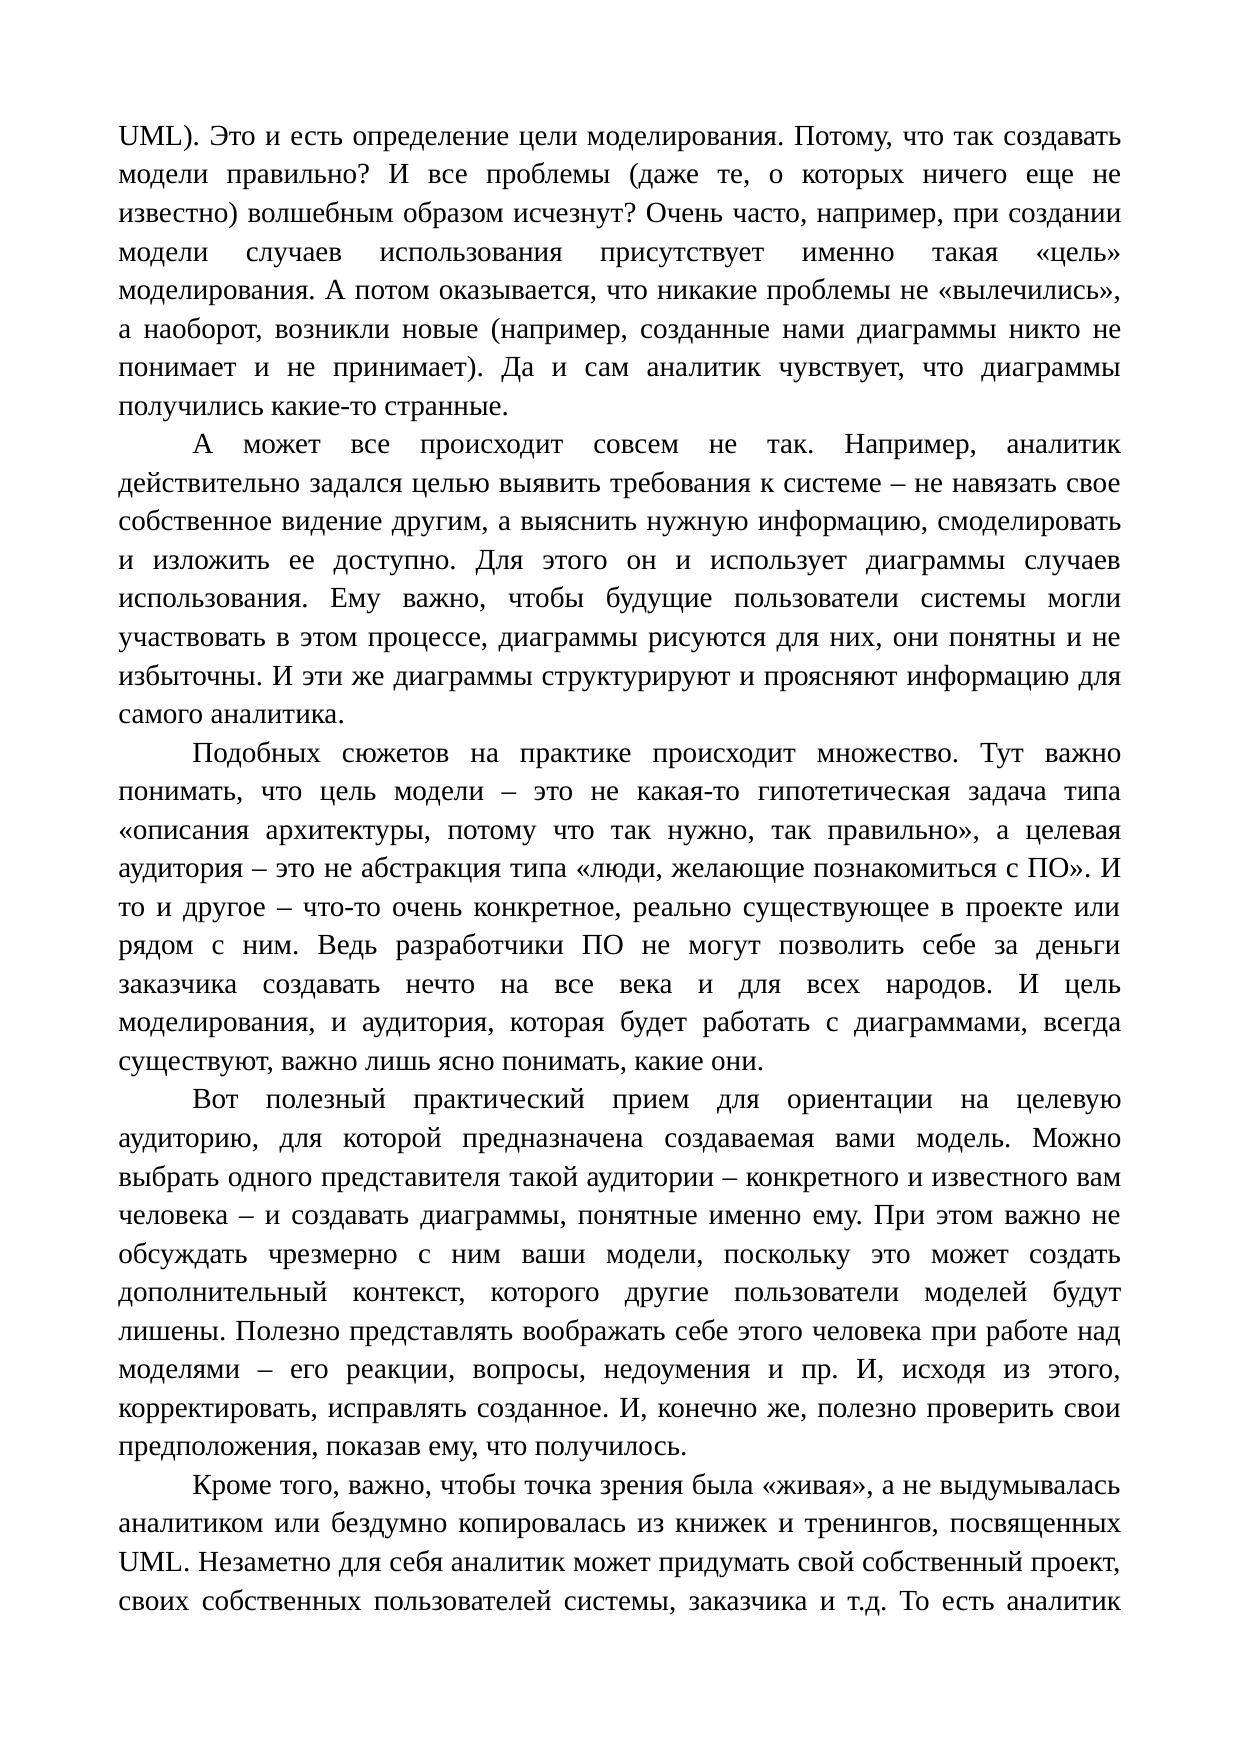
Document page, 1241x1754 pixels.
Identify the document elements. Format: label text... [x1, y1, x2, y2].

text А может все происходит совсем не так. Например, аналитик действительно задался целью выявить требования к системе – не навязать свое собственное видение другим, а выяснить нужную информацию, смоделировать и изложить ее доступно. Для этого он и использует диаграммы случаев использования. Ему важно, чтобы будущие пользователи системы могли участвовать в этом процессе, диаграммы рисуются для них, они понятны и не избыточны. И эти же диаграммы структурируют и проясняют информацию для самого аналитика. [118, 426, 1122, 730]
text Вот полезный практический прием для ориентации на целевую аудиторию, для которой предназначена создаваемая вами модель. Можно выбрать одного представителя такой аудитории – конкретного и известного вам человека – и создавать диаграммы, понятные именно ему. При этом важно не обсуждать чрезмерно с ним ваши модели, поскольку это может создать дополнительный контекст, которого другие пользователи моделей будут лишены. Полезно представлять воображать себе этого человека при работе над моделями – его реакции, вопросы, недоумения и пр. И, исходя из этого, корректировать, исправлять созданное. И, конечно же, полезно проверить свои предположения, показав ему, что получилось. [118, 1082, 1122, 1462]
text Кроме того, важно, чтобы точка зрения была «живая», а не выдумывалась аналитиком или бездумно копировалась из книжек и тренингов, посвященных UML. Незаметно для себя аналитик может придумать свой собственный проект, своих собственных пользователей системы, заказчика и т.д. То есть аналитик [118, 1467, 1122, 1616]
text Подобных сюжетов на практике происходит множество. Тут важно понимать, что цель модели – это не какая-то гипотетическая задача типа «описания архитектуры, потому что так нужно, так правильно», а целевая аудитория – это не абстракция типа «люди, желающие познакомиться с ПО». И то и другое – что-то очень конкретное, реально существующее в проекте или рядом с ним. Ведь разработчики ПО не могут позволить себе за деньги заказчика создавать нечто на все века и для всех народов. И цель моделирования, и аудитория, которая будет работать с диаграммами, всегда существуют, важно лишь ясно понимать, какие они. [118, 735, 1122, 1077]
text UML). Это и есть определение цели моделирования. Потому, что так создавать модели правильно? И все проблемы (даже те, о которых ничего еще не известно) волшебным образом исчезнут? Очень часто, например, при создании модели случаев использования присутствует именно такая «цель» моделирования. А потом оказывается, что никакие проблемы не «вылечились», а наоборот, возникли новые (например, созданные нами диаграммы никто не понимает и не принимает). Да и сам аналитик чувствует, что диаграммы получились какие-то странные. [118, 118, 1122, 421]
